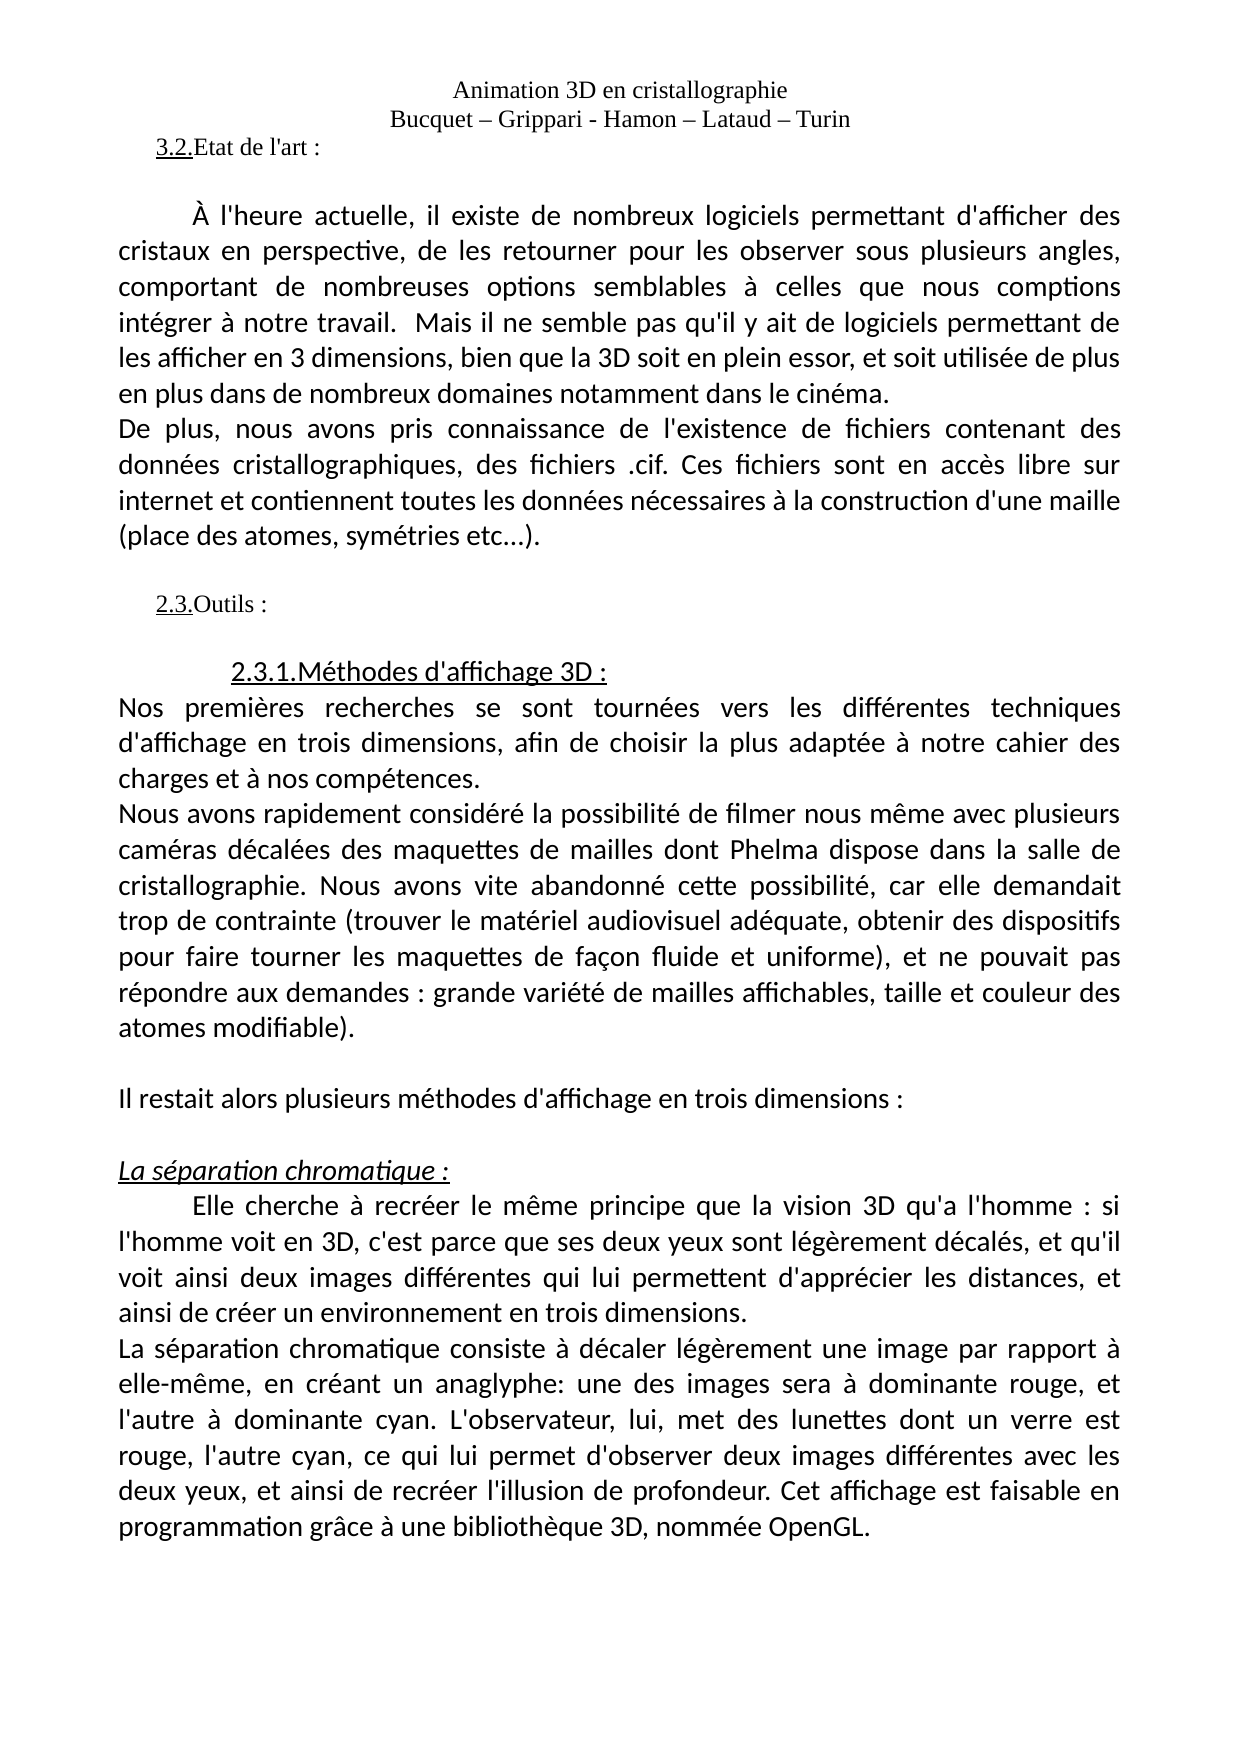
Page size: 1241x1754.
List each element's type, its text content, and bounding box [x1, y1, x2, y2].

text De plus, nous avons pris connaissance de l'existence de fichiers contenant des données cristallographiques, des fichiers .cif. Ces fichiers sont en accès libre sur internet et contiennent toutes les données nécessaires à la construction d'une maille (place des atomes, symétries etc...). [118, 411, 1122, 553]
text À l'heure actuelle, il existe de nombreux logiciels permettant d'afficher des cristaux en perspective, de les retourner pour les observer sous plusieurs angles, comportant de nombreuses options semblables à celles que nous comptions intégrer à notre travail. Mais il ne semble pas qu'il y ait de logiciels permettant de les afficher en 3 dimensions, bien que la 3D soit en plein essor, et soit utilisée de plus en plus dans de nombreux domaines notamment dans le cinéma. [118, 197, 1122, 411]
text Il restait alors plusieurs méthodes d'affichage en trois dimensions : [118, 1081, 1122, 1116]
list Etat de l'art : [118, 132, 1122, 161]
text Nos premières recherches se sont tournées vers les différentes techniques d'affichage en trois dimensions, afin de choisir la plus adaptée à notre cahier des charges et à nos compétences. [118, 689, 1122, 796]
text La séparation chromatique : [118, 1152, 1122, 1187]
list Outils : [118, 589, 1122, 617]
list Méthodes d'affichage 3D : [118, 653, 1122, 689]
text Elle cherche à recréer le même principe que la vision 3D qu'a l'homme : si l'homme voit en 3D, c'est parce que ses deux yeux sont légèrement décalés, et qu'il voit ainsi deux images différentes qui lui permettent d'apprécier les distances, et ainsi de créer un environnement en trois dimensions. [118, 1187, 1122, 1330]
text La séparation chromatique consiste à décaler légèrement une image par rapport à elle-même, en créant un anaglyphe: une des images sera à dominante rouge, et l'autre à dominante cyan. L'observateur, lui, met des lunettes dont un verre est rouge, l'autre cyan, ce qui lui permet d'observer deux images différentes avec les deux yeux, et ainsi de recréer l'illusion de profondeur. Cet affichage est faisable en programmation grâce à une bibliothèque 3D, nommée OpenGL. [118, 1330, 1122, 1544]
text Nous avons rapidement considéré la possibilité de filmer nous même avec plusieurs caméras décalées des maquettes de mailles dont Phelma dispose dans la salle de cristallographie. Nous avons vite abandonné cette possibilité, car elle demandait trop de contrainte (trouver le matériel audiovisuel adéquate, obtenir des dispositifs pour faire tourner les maquettes de façon fluide et uniforme), et ne pouvait pas répondre aux demandes : grande variété de mailles affichables, taille et couleur des atomes modifiable). [118, 796, 1122, 1045]
